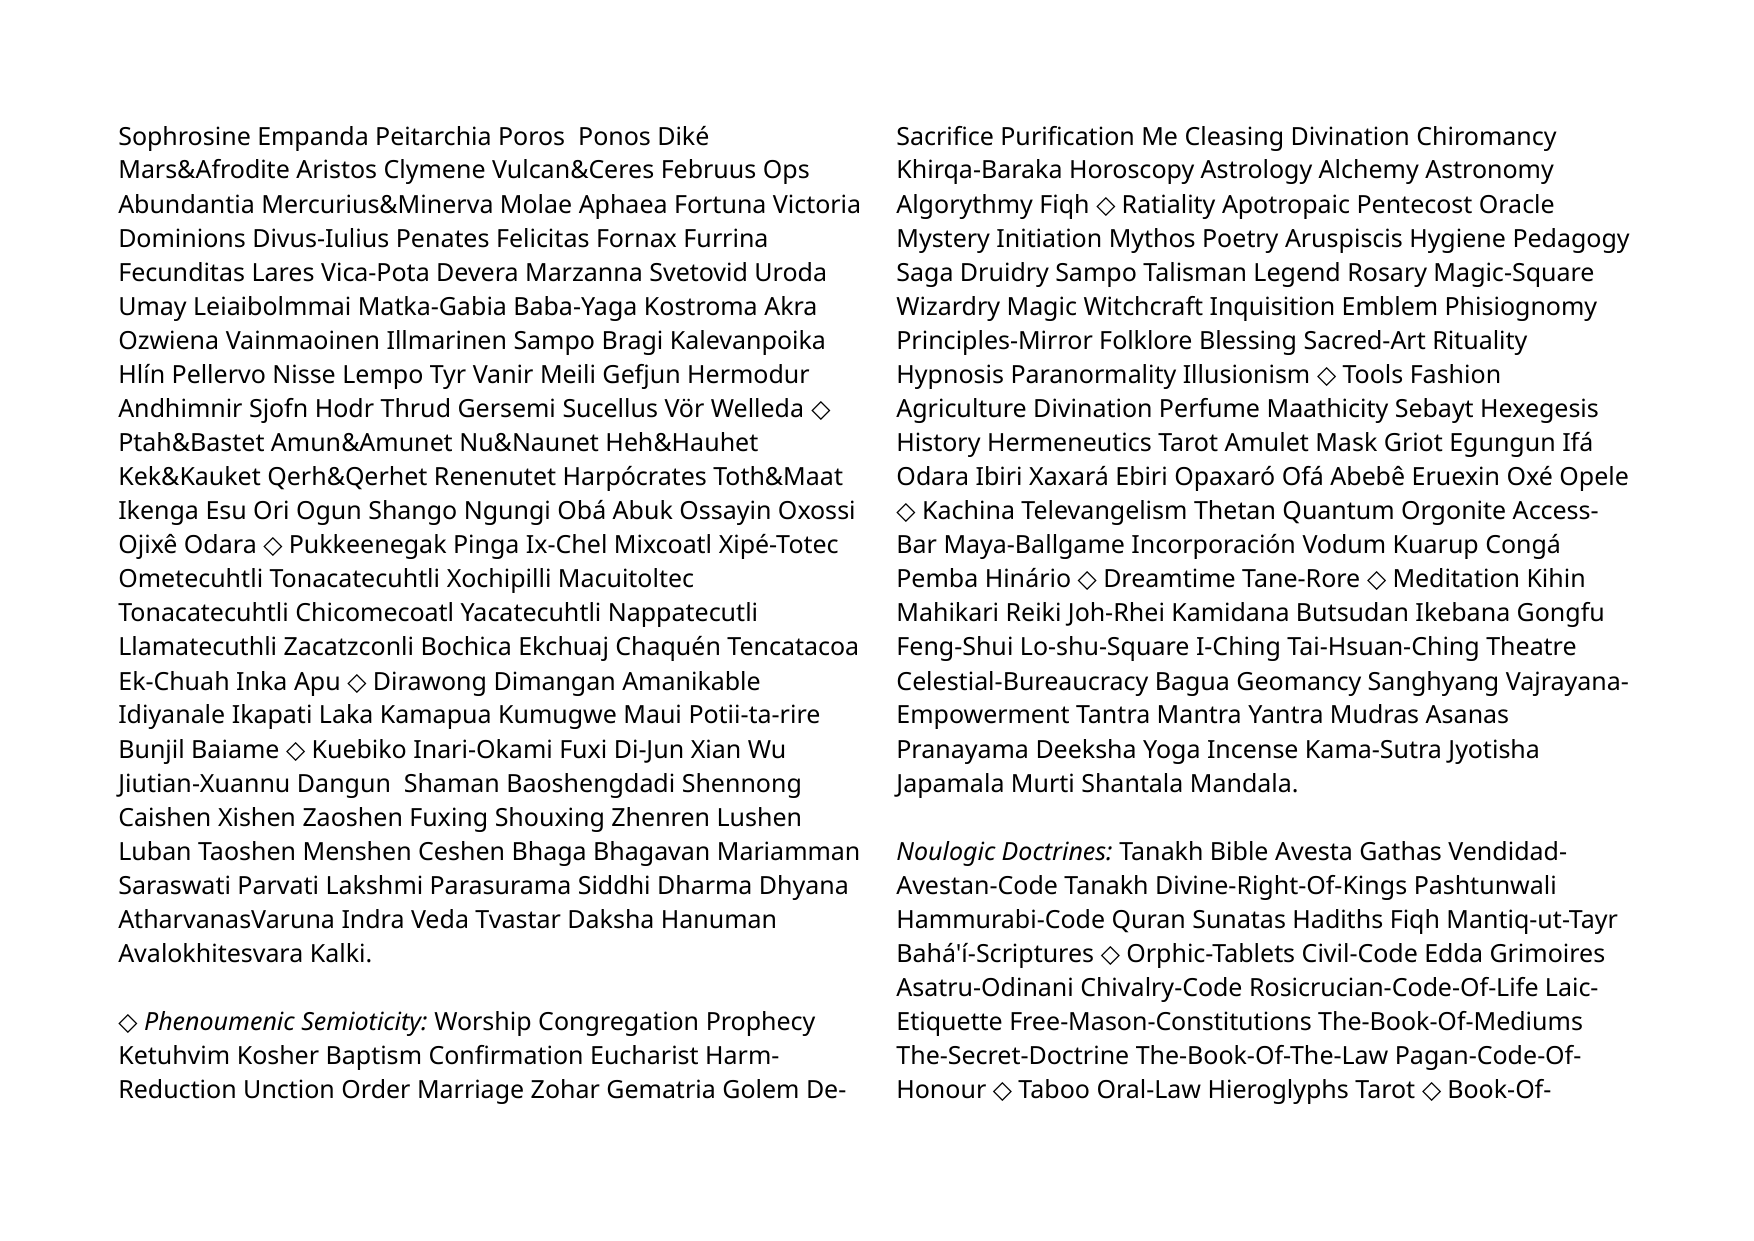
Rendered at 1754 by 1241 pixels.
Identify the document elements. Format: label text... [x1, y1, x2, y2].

text Sophrosine Empanda Peitarchia Poros Ponos Diké Mars&Afrodite Aristos Clymene Vulcan&Ceres Februus Ops Abundantia Mercurius&Minerva Molae Aphaea Fortuna Victoria Dominions Divus-Iulius Penates Felicitas Fornax Furrina Fecunditas Lares Vica-Pota Devera Marzanna Svetovid Uroda Umay Leiaibolmmai Matka-Gabia Baba-Yaga Kostroma Akra Ozwiena Vainmaoinen Illmarinen Sampo Bragi Kalevanpoika Hlín Pellervo Nisse Lempo Tyr Vanir Meili Gefjun Hermodur Andhimnir Sjofn Hodr Thrud Gersemi Sucellus Vör Welleda ◇ Ptah&Bastet Amun&Amunet Nu&Naunet Heh&Hauhet Kek&Kauket Qerh&Qerhet Renenutet Harpócrates Toth&Maat Ikenga Esu Ori Ogun Shango Ngungi Obá Abuk Ossayin Oxossi Ojixê Odara ◇ Pukkeenegak Pinga Ix-Chel Mixcoatl Xipé-Totec Ometecuhtli Tonacatecuhtli Xochipilli Macuitoltec Tonacatecuhtli Chicomecoatl Yacatecuhtli Nappatecutli Llamatecuthli Zacatzconli Bochica Ekchuaj Chaquén Tencatacoa Ek-Chuah Inka Apu ◇ Dirawong Dimangan Amanikable Idiyanale Ikapati Laka Kamapua Kumugwe Maui Potii-ta-rire Bunjil Baiame ◇ Kuebiko Inari-Okami Fuxi Di-Jun Xian Wu Jiutian-Xuannu Dangun Shaman Baoshengdadi Shennong Caishen Xishen Zaoshen Fuxing Shouxing Zhenren Lushen Luban Taoshen Menshen Ceshen Bhaga Bhagavan Mariamman Saraswati Parvati Lakshmi Parasurama Siddhi Dharma Dhyana AtharvanasVaruna Indra Veda Tvastar Daksha Hanuman Avalokhitesvara Kalki. [118, 118, 868, 970]
text Sacrifice Purification Me Cleasing Divination Chiromancy Khirqa-Baraka Horoscopy Astrology Alchemy Astronomy Algorythmy Fiqh ◇ Ratiality Apotropaic Pentecost Oracle Mystery Initiation Mythos Poetry Aruspiscis Hygiene Pedagogy Saga Druidry Sampo Talisman Legend Rosary Magic-Square Wizardry Magic Witchcraft Inquisition Emblem Phisiognomy Principles-Mirror Folklore Blessing Sacred-Art Rituality Hypnosis Paranormality Illusionism ◇ Tools Fashion Agriculture Divination Perfume Maathicity Sebayt Hexegesis History Hermeneutics Tarot Amulet Mask Griot Egungun Ifá Odara Ibiri Xaxará Ebiri Opaxaró Ofá Abebê Eruexin Oxé Opele ◇ Kachina Televangelism Thetan Quantum Orgonite Access-Bar Maya-Ballgame Incorporación Vodum Kuarup Congá Pemba Hinário ◇ Dreamtime Tane-Rore ◇ Meditation Kihin Mahikari Reiki Joh-Rhei Kamidana Butsudan Ikebana Gongfu Feng-Shui Lo-shu-Square I-Ching Tai-Hsuan-Ching Theatre Celestial-Bureaucracy Bagua Geomancy Sanghyang Vajrayana-Empowerment Tantra Mantra Yantra Mudras Asanas Pranayama Deeksha Yoga Incense Kama-Sutra Jyotisha Japamala Murti Shantala Mandala. [896, 118, 1636, 799]
text ◇ Phenoumenic Semioticity: Worship Congregation Prophecy Ketuhvim Kosher Baptism Confirmation Eucharist Harm-Reduction Unction Order Marriage Zohar Gematria Golem De- [118, 1004, 868, 1106]
text Noulogic Doctrines: Tanakh Bible Avesta Gathas Vendidad-Avestan-Code Tanakh Divine-Right-Of-Kings Pashtunwali Hammurabi-Code Quran Sunatas Hadiths Fiqh Mantiq-ut-Tayr Bahá'í-Scriptures ◇ Orphic-Tablets Civil-Code Edda Grimoires Asatru-Odinani Chivalry-Code Rosicrucian-Code-Of-Life Laic-Etiquette Free-Mason-Constitutions The-Book-Of-Mediums The-Secret-Doctrine The-Book-Of-The-Law Pagan-Code-Of-Honour ◇ Taboo Oral-Law Hieroglyphs Tarot ◇ Book-Of- [896, 833, 1636, 1106]
